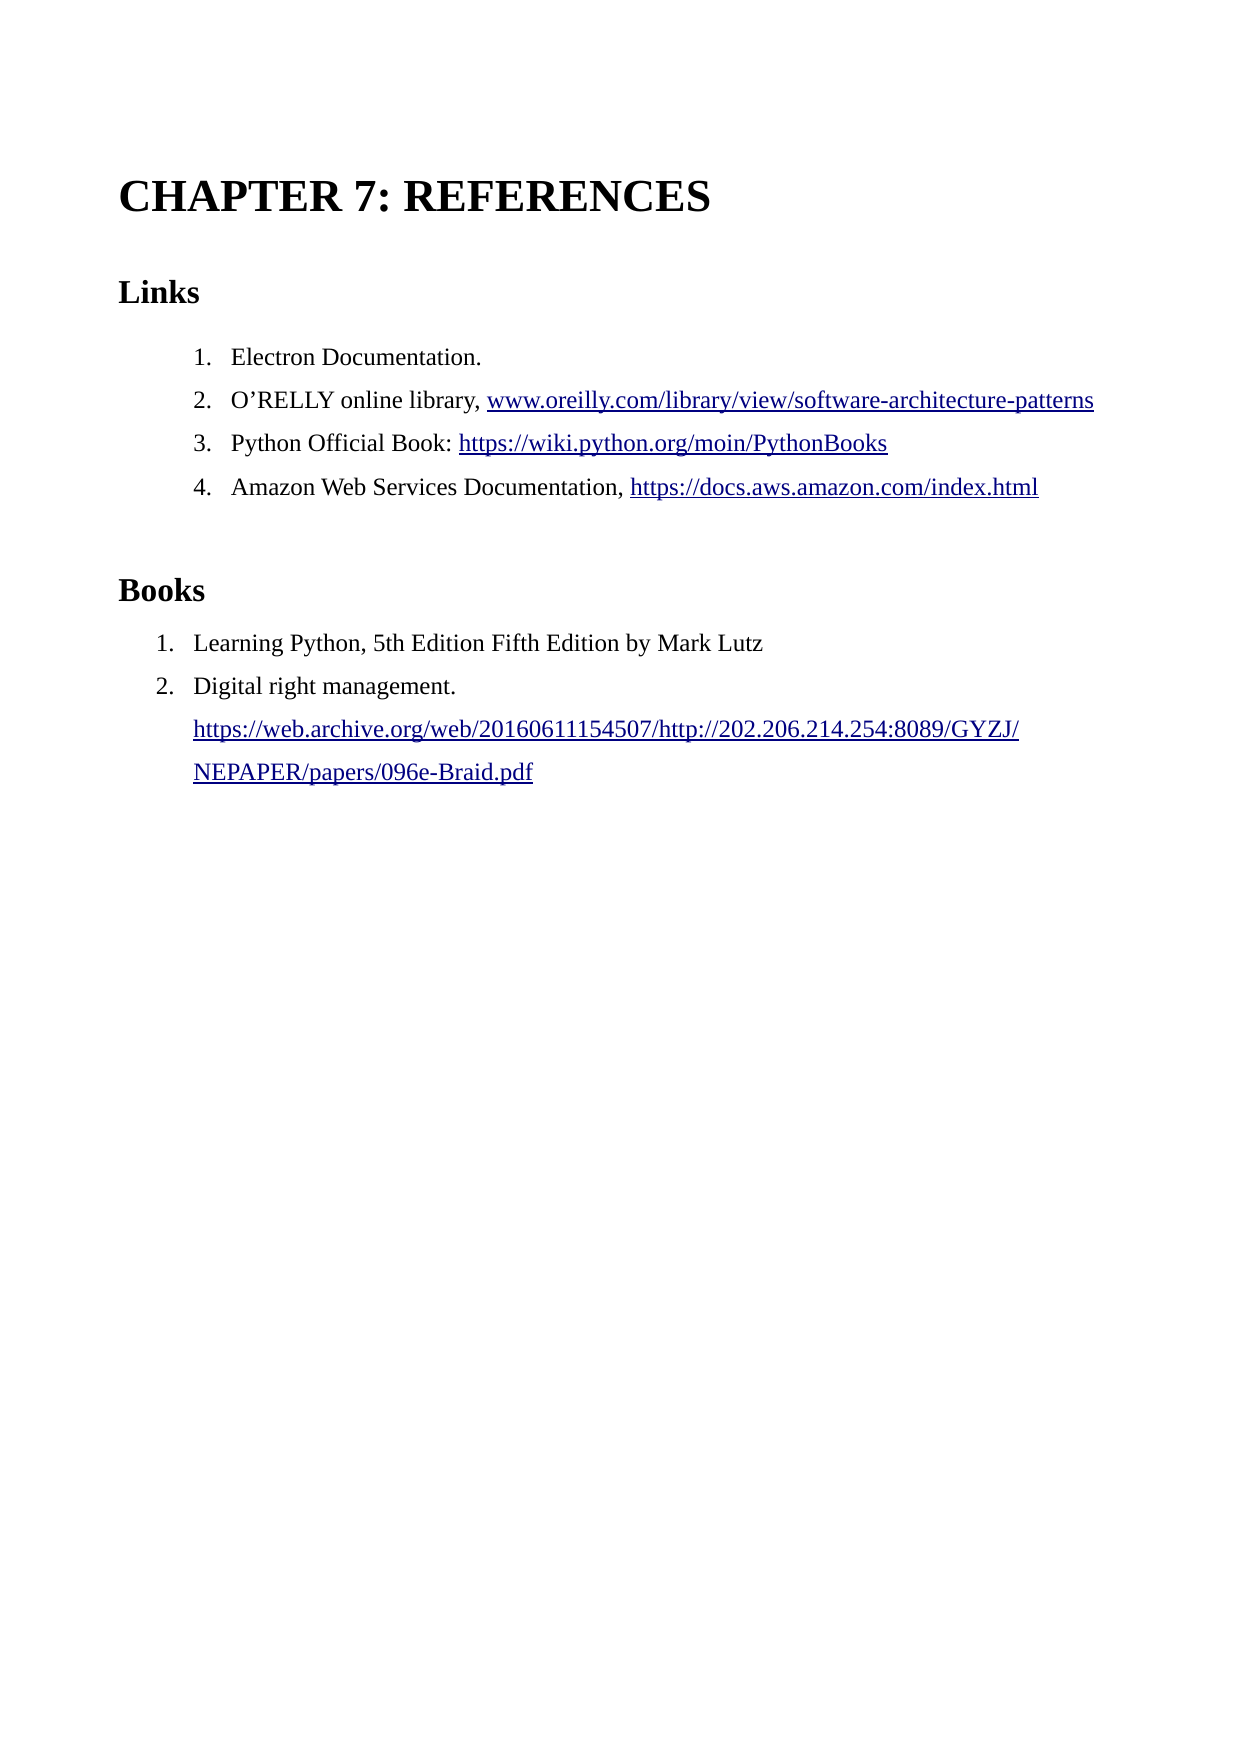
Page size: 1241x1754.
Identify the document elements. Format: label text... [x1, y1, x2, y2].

text Links [118, 272, 1122, 311]
list Digital right management. https://web.archive.org/web/20160611154507/http://202.206.214.254:8089/GYZJ/NEPAPER/papers/096e-Braid.pdf [156, 671, 1122, 829]
list Electron Documentation. [193, 342, 1122, 371]
list O’RELLY online library, www.oreilly.com/library/view/software-architecture-patterns [193, 385, 1122, 414]
list Learning Python, 5th Edition Fifth Edition by Mark Lutz [156, 628, 1122, 657]
text Books [118, 570, 1084, 609]
subtitle CHAPTER 7: REFERENCES [118, 168, 1122, 221]
list Python Official Book: https://wiki.python.org/moin/PythonBooks [193, 428, 1122, 457]
list Amazon Web Services Documentation, https://docs.aws.amazon.com/index.html [193, 472, 1122, 500]
